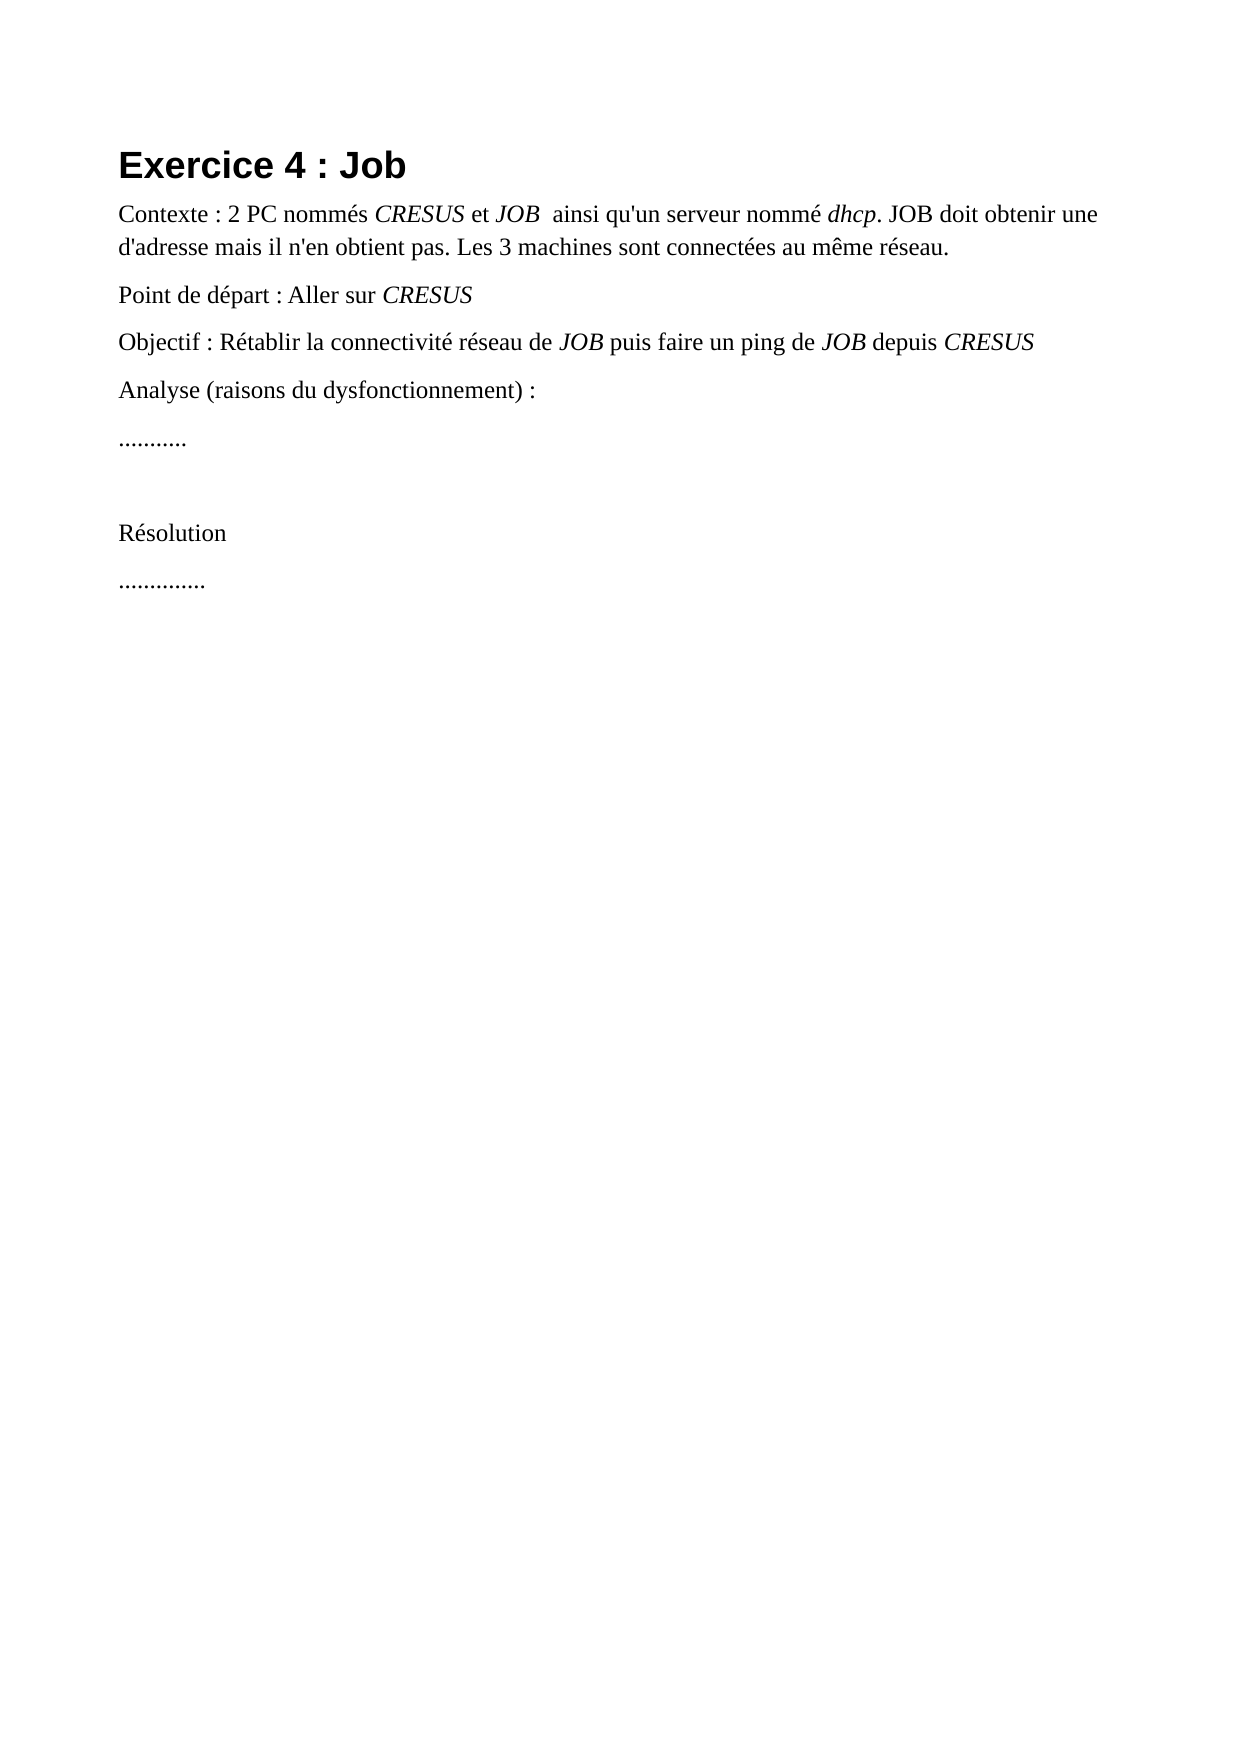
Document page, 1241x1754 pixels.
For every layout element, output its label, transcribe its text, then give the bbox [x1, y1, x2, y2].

text Analyse (raisons du dysfonctionnement) : [118, 375, 1122, 404]
text .............. [118, 566, 1122, 594]
subtitle Exercice 4 : Job [118, 143, 1122, 187]
text Point de départ : Aller sur CRESUS [118, 280, 1122, 309]
text Contexte : 2 PC nommés CRESUS et JOB ainsi qu'un serveur nommé dhcp. JOB doit obtenir une d'adresse mais il n'en obtient pas. Les 3 machines sont connectées au même réseau. [118, 199, 1122, 261]
text Objectif : Rétablir la connectivité réseau de JOB puis faire un ping de JOB depuis CRESUS [118, 327, 1122, 356]
text Résolution [118, 518, 1122, 547]
text ........... [118, 423, 1122, 451]
